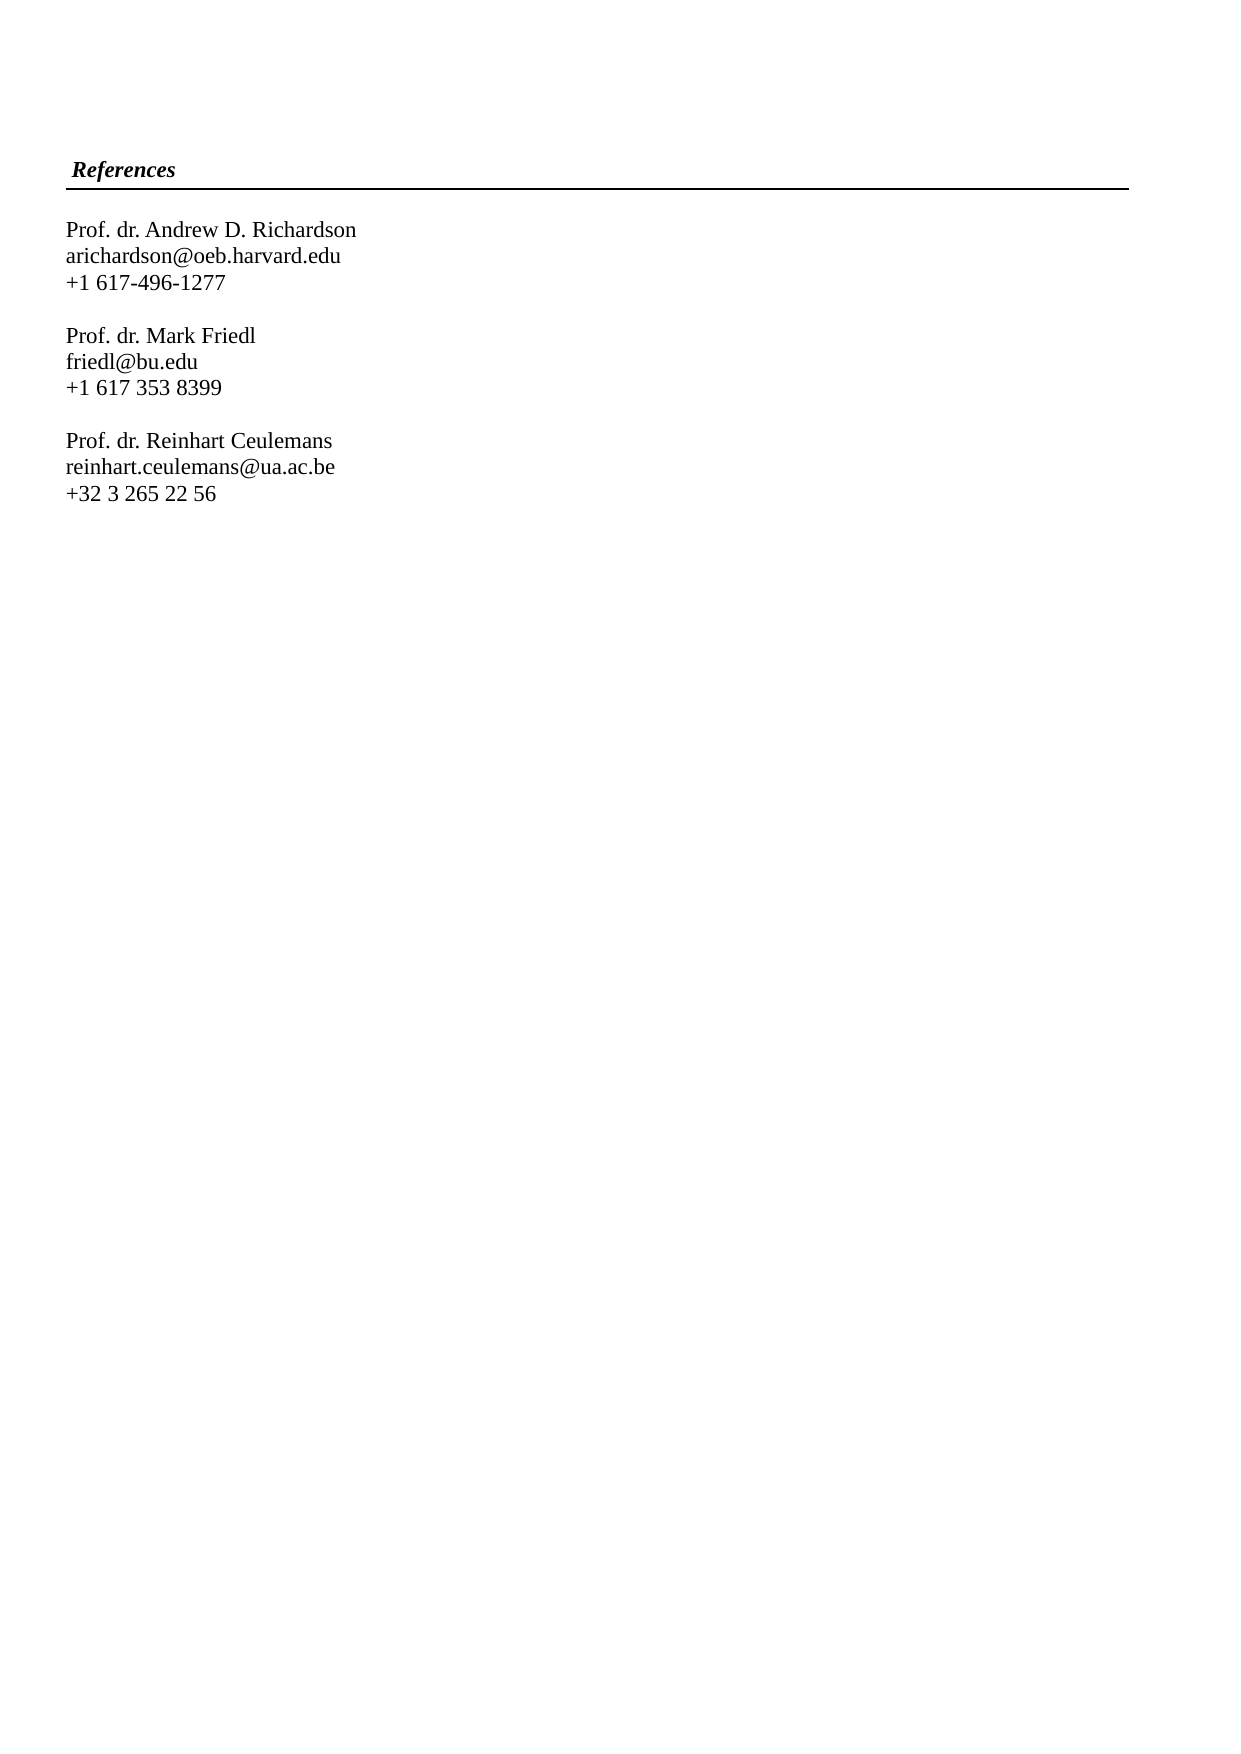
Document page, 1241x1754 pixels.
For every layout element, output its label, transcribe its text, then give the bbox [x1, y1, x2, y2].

text +1 617 353 8399 [0, 374, 1126, 401]
text Prof. dr. Mark Friedl [0, 322, 1126, 348]
text friedl@bu.edu [0, 348, 1126, 374]
table_header References [66, 150, 1129, 188]
text +32 3 265 22 56 [0, 480, 1126, 506]
text arichardson@oeb.harvard.edu [0, 243, 1126, 269]
text reinhart.ceulemans@ua.ac.be [0, 453, 1126, 480]
text +1 617-496-1277 [0, 269, 1126, 295]
text Prof. dr. Reinhart Ceulemans [0, 427, 1126, 453]
text Prof. dr. Andrew D. Richardson [0, 216, 1126, 243]
